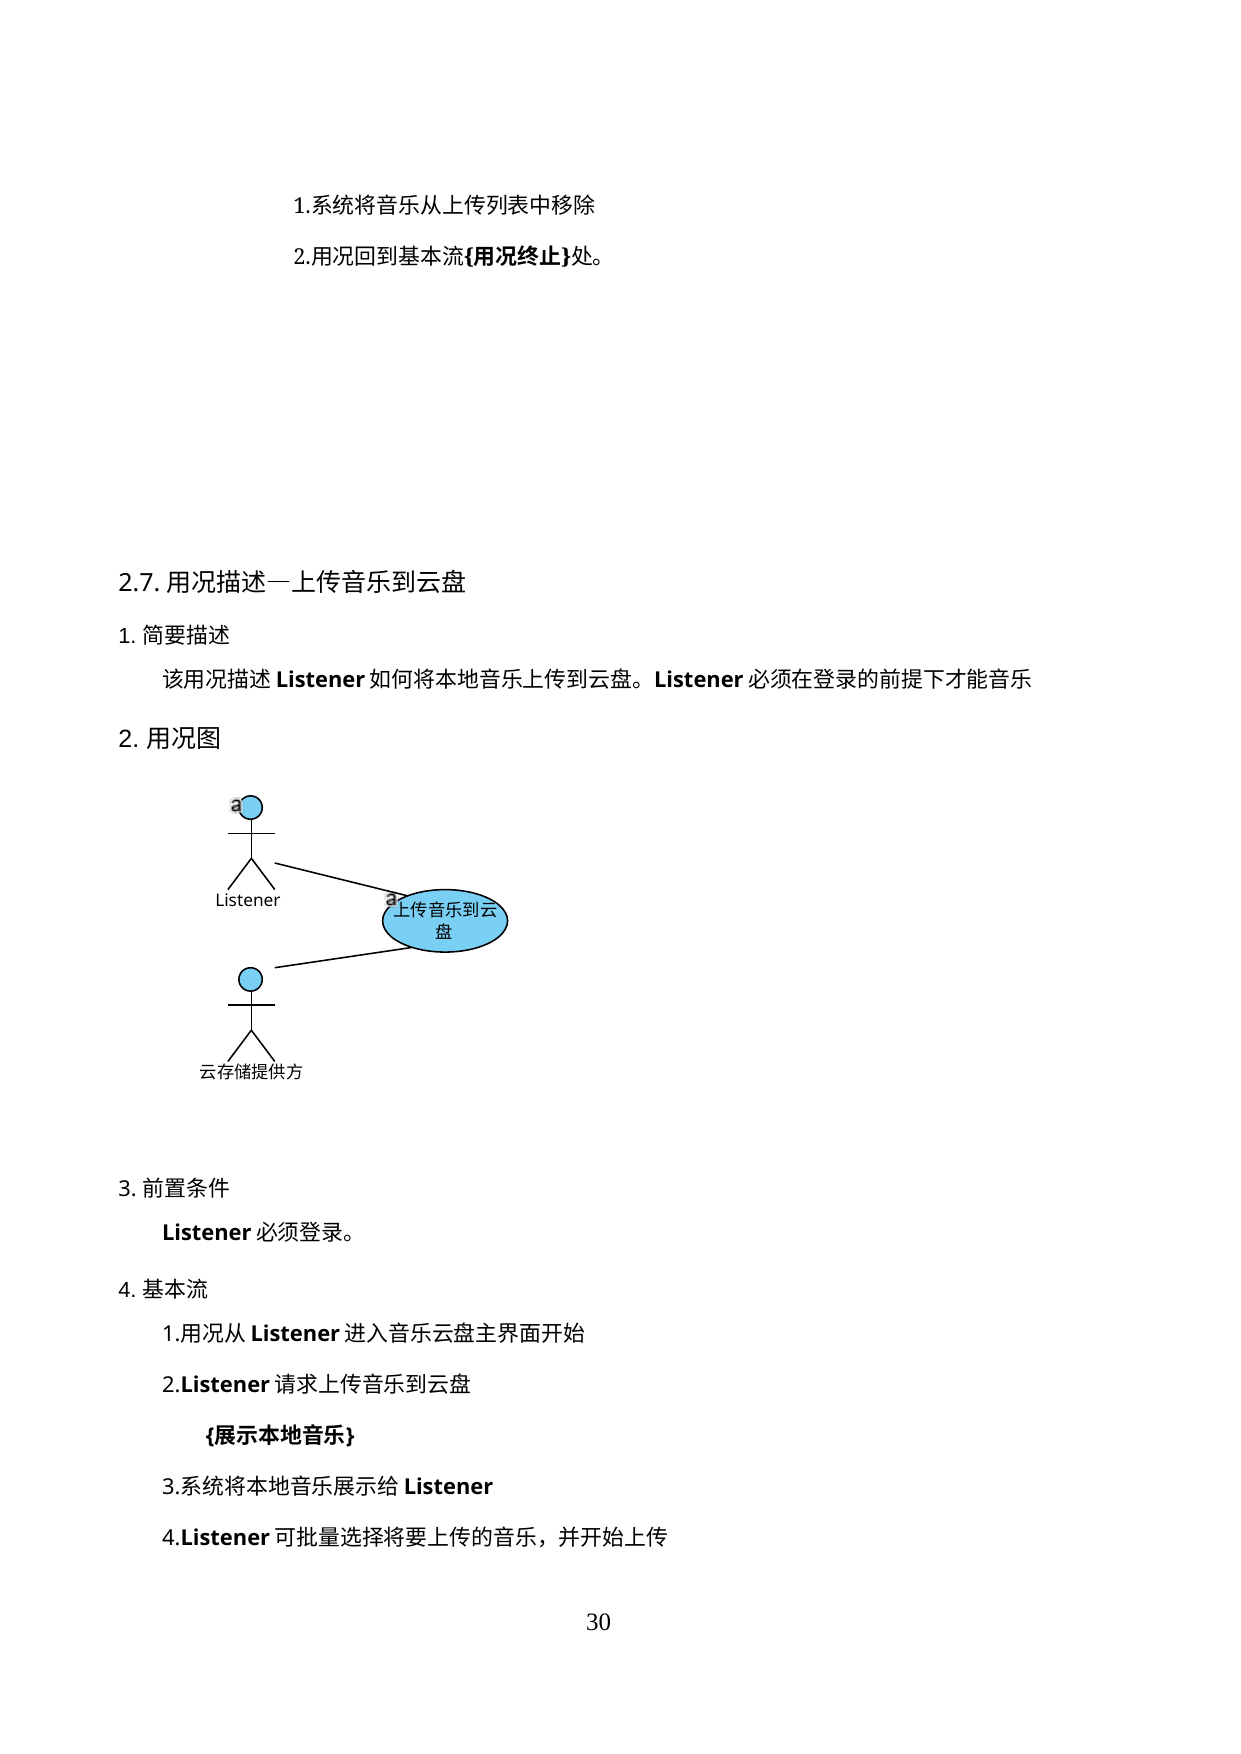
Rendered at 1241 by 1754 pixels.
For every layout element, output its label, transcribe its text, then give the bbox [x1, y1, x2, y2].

text 1.系统将音乐从上传列表中移除 [118, 188, 1122, 219]
subtitle 用况描述—上传音乐到云盘 [118, 563, 1122, 599]
text 2.Listener请求上传音乐到云盘 [118, 1367, 1122, 1399]
subtitle 前置条件 [118, 1171, 1122, 1202]
text 4.Listener可批量选择将要上传的音乐，并开始上传 [118, 1520, 1122, 1552]
text {展示本地音乐} [118, 1418, 1122, 1450]
subtitle 基本流 [118, 1272, 1122, 1303]
text 1.用况从Listener进入音乐云盘主界面开始 [118, 1316, 1122, 1348]
text 该用况描述Listener如何将本地音乐上传到云盘。Listener必须在登录的前提下才能音乐 [118, 662, 1122, 694]
subtitle 简要描述 [118, 618, 1122, 649]
subtitle 用况图 [118, 718, 1122, 755]
text 3.系统将本地音乐展示给Listener [118, 1469, 1122, 1501]
text Listener必须登录。 [118, 1215, 1122, 1247]
text 2.用况回到基本流{用况终止}处。 [118, 239, 1122, 270]
